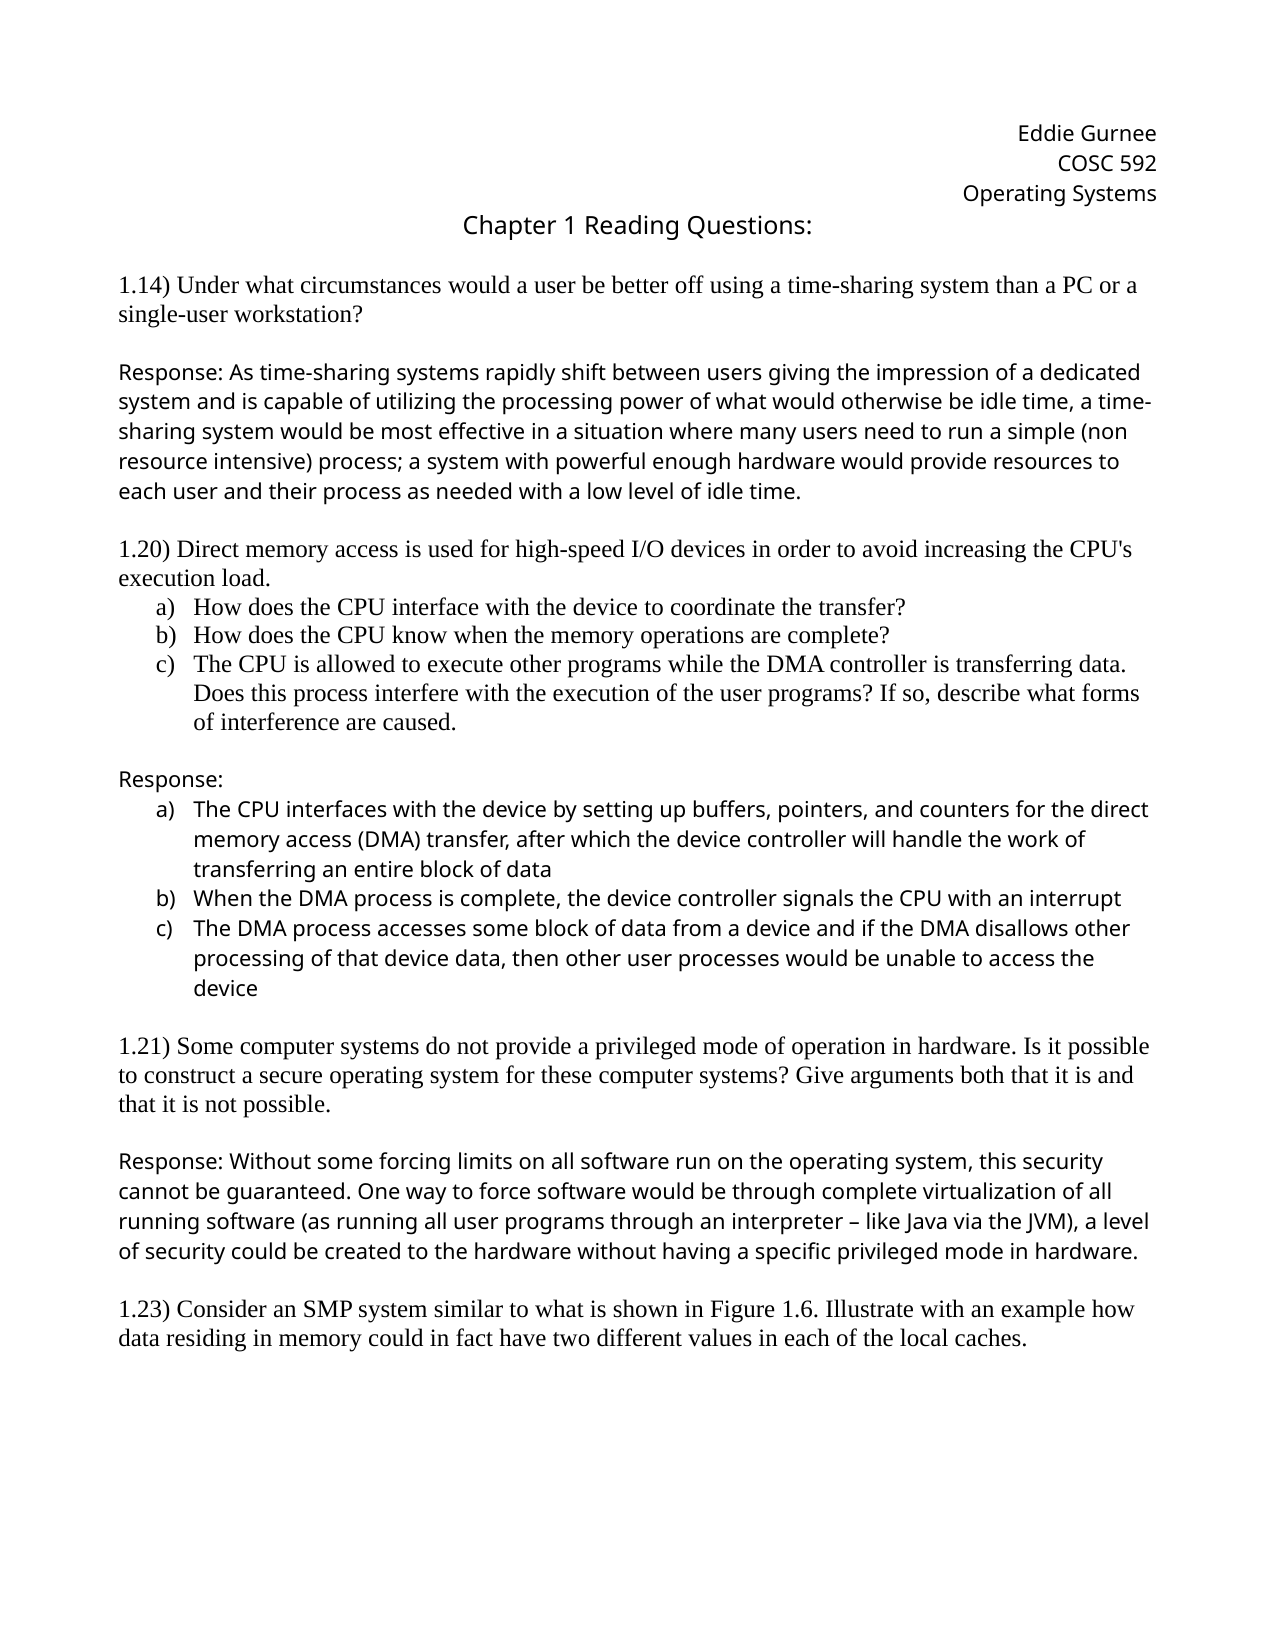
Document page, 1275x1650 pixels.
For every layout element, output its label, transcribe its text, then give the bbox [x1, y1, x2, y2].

list When the DMA process is complete, the device controller signals the CPU with an interrupt [156, 883, 1157, 913]
text 1.20) Direct memory access is used for high-speed I/O devices in order to avoid increasing the CPU's execution load. [118, 534, 1157, 592]
text 1.23) Consider an SMP system similar to what is shown in Figure 1.6. Illustrate with an example how data residing in memory could in fact have two different values in each of the local caches. [118, 1294, 1157, 1352]
text Response: Without some forcing limits on all software run on the operating system, this security cannot be guaranteed. One way to force software would be through complete virtualization of all running software (as running all user programs through an interpreter – like Java via the JVM), a level of security could be created to the hardware without having a specific privileged mode in hardware. [118, 1146, 1157, 1266]
text 1.21) Some computer systems do not provide a privileged mode of operation in hardware. Is it possible to construct a secure operating system for these computer systems? Give arguments both that it is and that it is not possible. [118, 1031, 1157, 1118]
text Response: As time-sharing systems rapidly shift between users giving the impression of a dedicated system and is capable of utilizing the processing power of what would otherwise be idle time, a time-sharing system would be most effective in a situation where many users need to run a simple (non resource intensive) process; a system with powerful enough hardware would provide resources to each user and their process as needed with a low level of idle time. [118, 357, 1157, 506]
list How does the CPU interface with the device to coordinate the transfer? [156, 592, 1157, 621]
text Eddie Gurnee [118, 118, 1157, 148]
list The DMA process accesses some block of data from a device and if the DMA disallows other processing of that device data, then other user processes would be unable to access the device [156, 913, 1157, 1003]
text Chapter 1 Reading Questions: [118, 207, 1157, 242]
text 1.14) Under what circumstances would a user be better off using a time-sharing system than a PC or a single-user workstation? [118, 270, 1157, 328]
list The CPU interfaces with the device by setting up buffers, pointers, and counters for the direct memory access (DMA) transfer, after which the device controller will handle the work of transferring an entire block of data [156, 794, 1157, 883]
list The CPU is allowed to execute other programs while the DMA controller is transferring data. Does this process interfere with the execution of the user programs? If so, describe what forms of interference are caused. [156, 649, 1157, 736]
text Operating Systems [118, 178, 1157, 207]
text Response: [118, 764, 1157, 794]
list How does the CPU know when the memory operations are complete? [156, 621, 1157, 649]
text COSC 592 [118, 148, 1157, 178]
